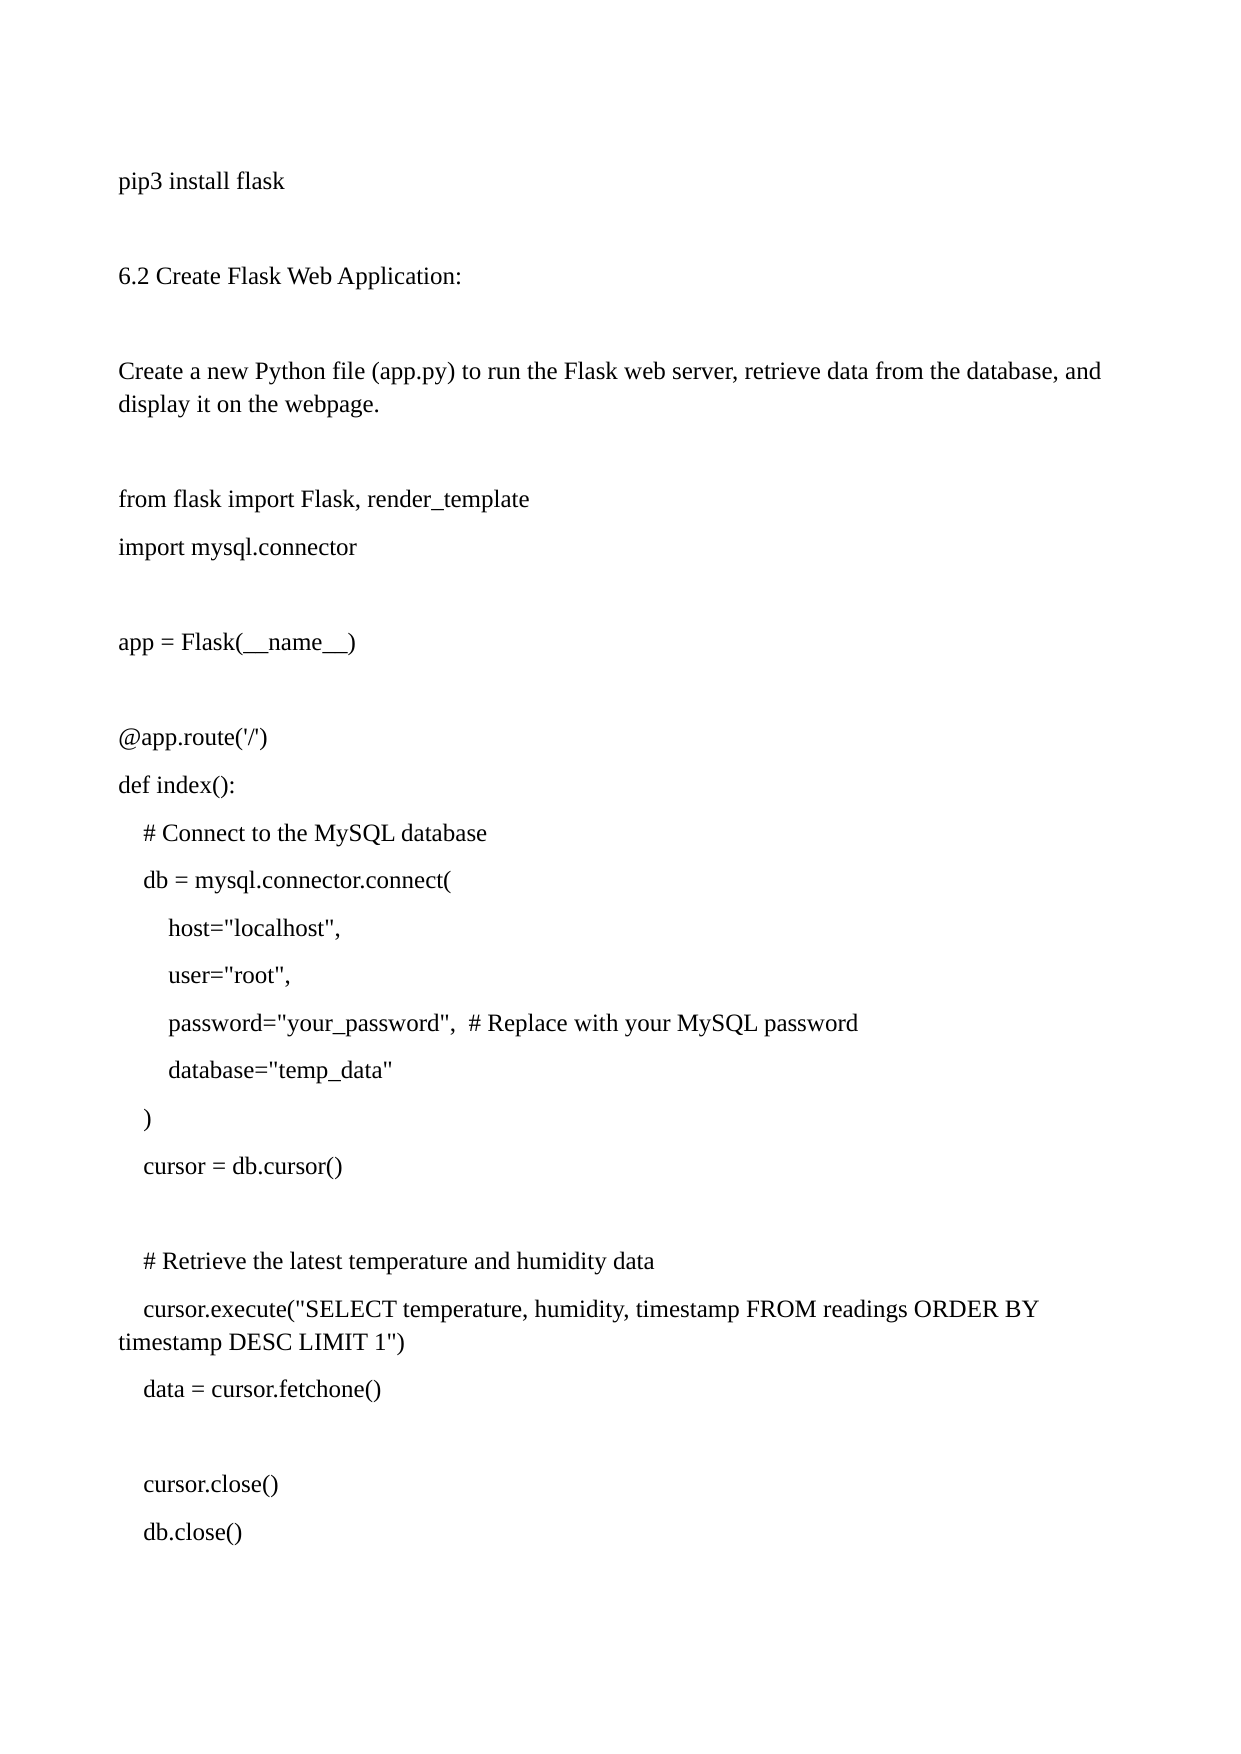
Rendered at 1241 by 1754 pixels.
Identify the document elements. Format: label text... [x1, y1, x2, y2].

text database="temp_data" [118, 1056, 1122, 1084]
text host="localhost", [118, 913, 1122, 942]
text @app.route('/') [118, 722, 1122, 751]
text def index(): [118, 770, 1122, 799]
text 6.2 Create Flask Web Application: [118, 261, 1122, 290]
text Create a new Python file (app.py) to run the Flask web server, retrieve data from the database, and display it on the webpage. [118, 356, 1122, 418]
text user="root", [118, 960, 1122, 989]
text from flask import Flask, render_template [118, 484, 1122, 513]
text data = cursor.fetchone() [118, 1374, 1122, 1403]
text pip3 install flask [118, 166, 1122, 194]
text cursor.close() [118, 1469, 1122, 1498]
text import mysql.connector [118, 532, 1122, 561]
text cursor = db.cursor() [118, 1151, 1122, 1179]
text # Retrieve the latest temperature and humidity data [118, 1246, 1122, 1275]
text db.close() [118, 1517, 1122, 1546]
text app = Flask(__name__) [118, 627, 1122, 656]
text # Connect to the MySQL database [118, 818, 1122, 846]
text ) [118, 1103, 1122, 1132]
text cursor.execute("SELECT temperature, humidity, timestamp FROM readings ORDER BY timestamp DESC LIMIT 1") [118, 1294, 1122, 1355]
text db = mysql.connector.connect( [118, 865, 1122, 894]
text password="your_password", # Replace with your MySQL password [118, 1008, 1122, 1037]
